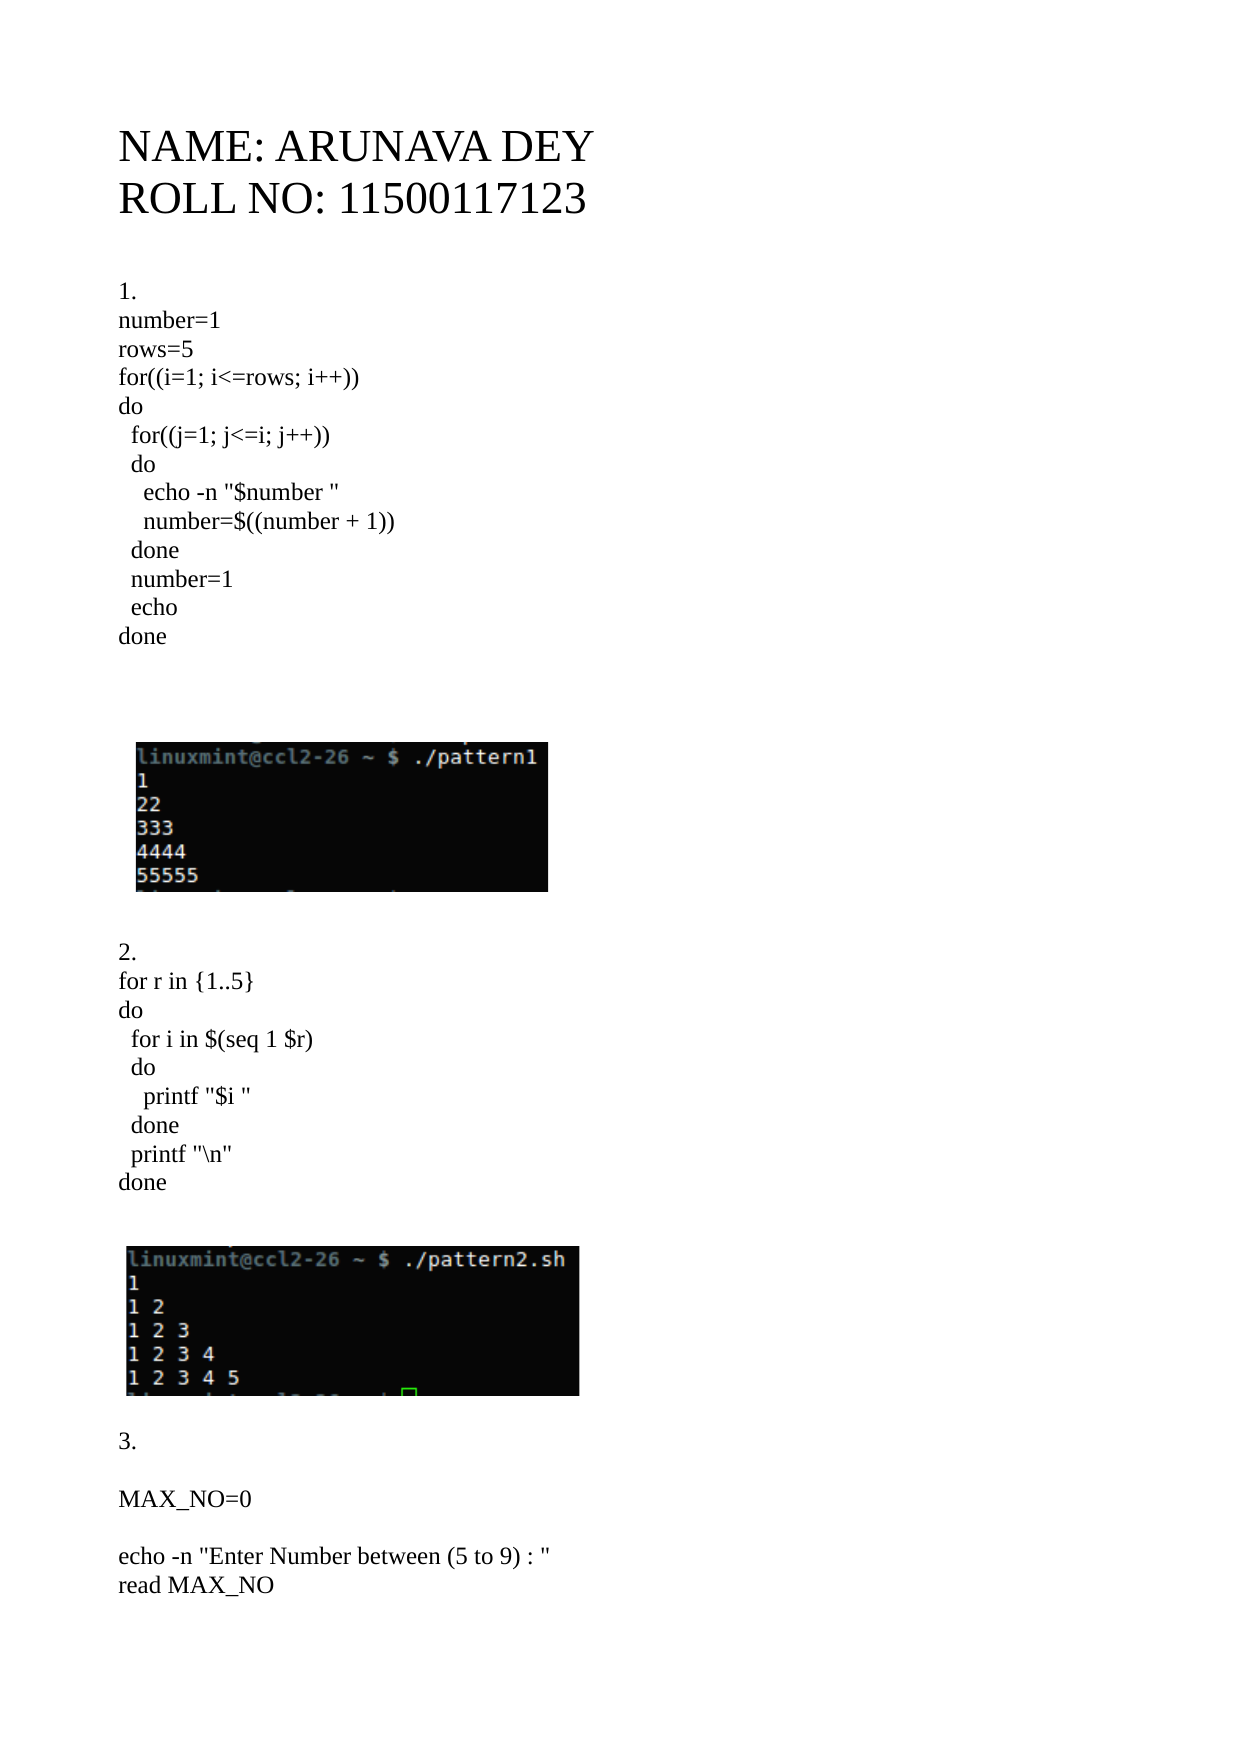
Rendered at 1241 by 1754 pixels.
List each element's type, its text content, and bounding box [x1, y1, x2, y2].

text number=1 [118, 564, 1122, 592]
text number=$((number + 1)) [118, 506, 1122, 535]
text echo [118, 592, 1122, 621]
text echo -n "$number " [118, 477, 1122, 506]
text do [118, 391, 1122, 420]
picture [126, 1246, 580, 1396]
text for r in {1..5} [118, 966, 1122, 995]
text do [118, 449, 1122, 477]
text done [118, 535, 1122, 564]
text printf "\n" [118, 1139, 1122, 1167]
text do [118, 1052, 1122, 1081]
text done [118, 1167, 1122, 1196]
text for((i=1; i<=rows; i++)) [118, 362, 1122, 391]
text do [118, 995, 1122, 1024]
text 1. [118, 276, 1122, 305]
text done [118, 621, 1122, 650]
text MAX_NO=0 [118, 1484, 1122, 1512]
text 2. [118, 937, 1122, 966]
text NAME: ARUNAVA DEY [118, 118, 1122, 171]
text 3. [118, 1426, 1122, 1455]
text done [118, 1110, 1122, 1139]
text ROLL NO: 11500117123 [118, 171, 1122, 223]
text for((j=1; j<=i; j++)) [118, 420, 1122, 449]
text echo -n "Enter Number between (5 to 9) : " [118, 1541, 1122, 1570]
text read MAX_NO [118, 1570, 1122, 1599]
picture [135, 742, 549, 892]
text rows=5 [118, 334, 1122, 362]
text number=1 [118, 305, 1122, 334]
text printf "$i " [118, 1081, 1122, 1110]
text for i in $(seq 1 $r) [118, 1024, 1122, 1052]
